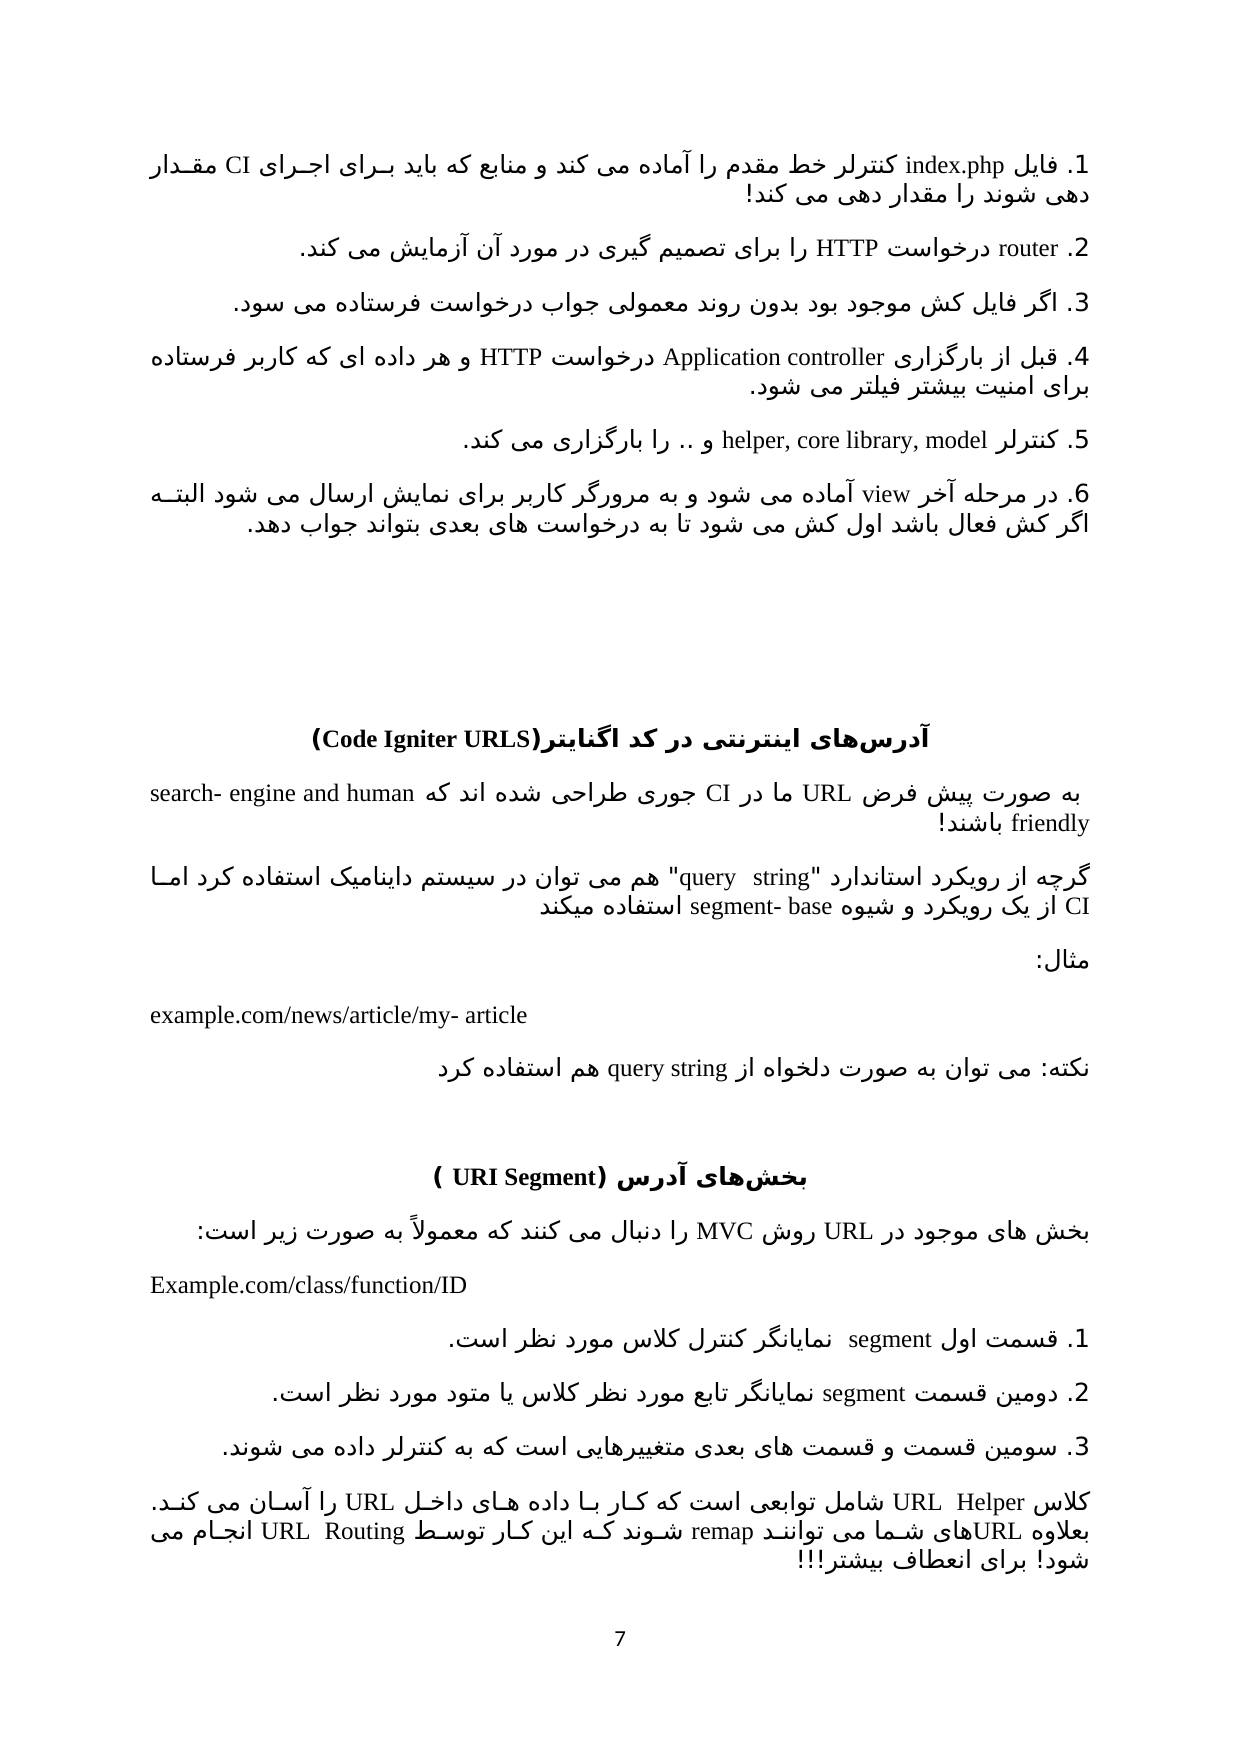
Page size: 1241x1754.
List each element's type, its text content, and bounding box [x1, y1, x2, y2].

text 6. در مرحله آخر view آماده می شود و به مرورگر کاربر برای نمایش ارسال می شود البته اگر کش فعال باشد اول کش می شود تا به درخواست های بعدی بتواند جواب دهد. [150, 479, 1090, 538]
text example.com/news/article/my- article [150, 1000, 1090, 1028]
text کلاس URL Helper شامل توابعی است که کار با داده های داخل URL را آسان می کند. بعلاوه URLهای شما می توانند remap شوند که این کار توسط URL Routing انجام می شود! برای انعطاف بیشتر!!! [150, 1487, 1090, 1574]
text 3. اگر فایل کش موجود بود بدون روند معمولی جواب درخواست فرستاده می سود. [150, 288, 1090, 317]
text Example.com/class/function/ID [150, 1270, 1090, 1299]
text نکته: می توان به صورت دلخواه از query string هم استفاده کرد [150, 1053, 1090, 1083]
text بخش های موجود در URL روش MVC را دنبال می کنند که معمولاً به صورت زیر است: [150, 1216, 1090, 1245]
text مثال: [150, 946, 1090, 975]
text 2. دومین قسمت segment نمایانگر تابع مورد نظر کلاس یا متود مورد نظر است. [150, 1378, 1090, 1407]
text 5. کنترلر helper, core library, model و .. را بارگزاری می کند. [150, 425, 1090, 454]
text آدرس‌های اینترنتی در کد اگنایتر(Code Igniter URLS) [150, 724, 1090, 753]
text به صورت پیش فرض URL ما در CI جوری طراحی شده اند که search- engine and human friendly باشند! [150, 778, 1090, 837]
text گرچه از رویکرد استاندارد "query string" هم می توان در سیستم داینامیک استفاده کرد اما CI از یک رویکرد و شیوه segment- base استفاده می­کند [150, 862, 1090, 921]
text 2. router درخواست HTTP را برای تصمیم گیری در مورد آن آزمایش می کند. [150, 233, 1090, 263]
text بخش‌های آدرس (URI Segment ) [150, 1162, 1090, 1191]
text 3. سومین قسمت و قسمت های بعدی متغییرهایی است که به کنترلر داده می شوند. [150, 1432, 1090, 1462]
text 1. فایل index.php کنترلر خط مقدم را آماده می کند و منابع که باید برای اجرای CI مقدار دهی شوند را مقدار دهی می کند! [150, 150, 1090, 208]
text 1. قسمت اول segment نمایانگر کنترل کلاس مورد نظر است. [150, 1324, 1090, 1353]
text 4. قبل از بارگزاری Application controller درخواست HTTP و هر داده ای که کاربر فرستاده برای امنیت بیشتر فیلتر می شود. [150, 342, 1090, 400]
